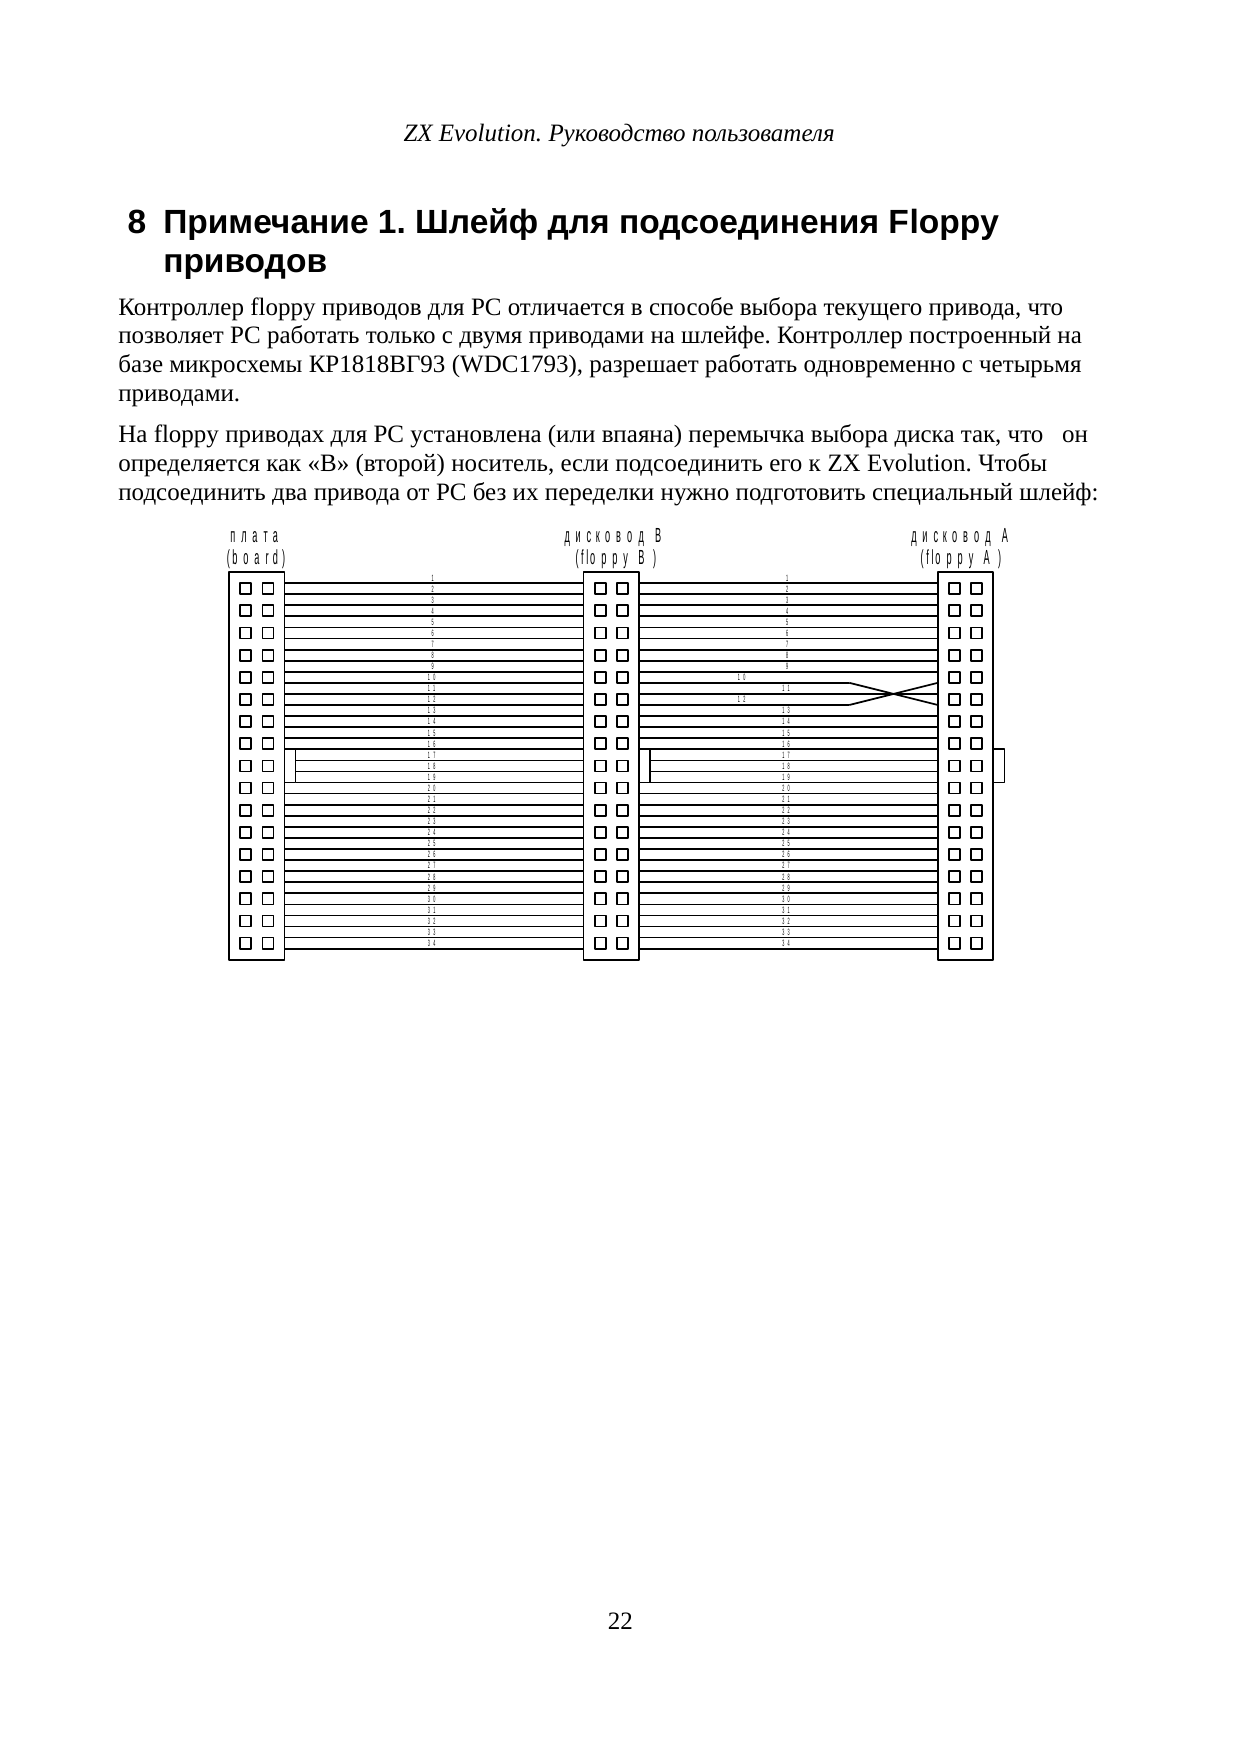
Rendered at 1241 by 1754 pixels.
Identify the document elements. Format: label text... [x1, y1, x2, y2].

subtitle Примечание 1. Шлейф для подсоединения Floppy приводов [118, 202, 1122, 279]
text Контроллер floppy приводов для PC отличается в способе выбора текущего привода, что позволяет PC работать только с двумя приводами на шлейфе. Контроллер построенный на базе микросхемы КР1818ВГ93 (WDC1793), разрешает работать одновременно с четырьмя приводами. [118, 292, 1122, 407]
text На floppy приводах для PC установлена (или впаяна) перемычка выбора диска так, что он определяется как «B» (второй) носитель, если подсоединить его к ZX Evolution. Чтобы подсоединить два привода от PC без их переделки нужно подготовить специальный шлейф: [118, 419, 1122, 506]
